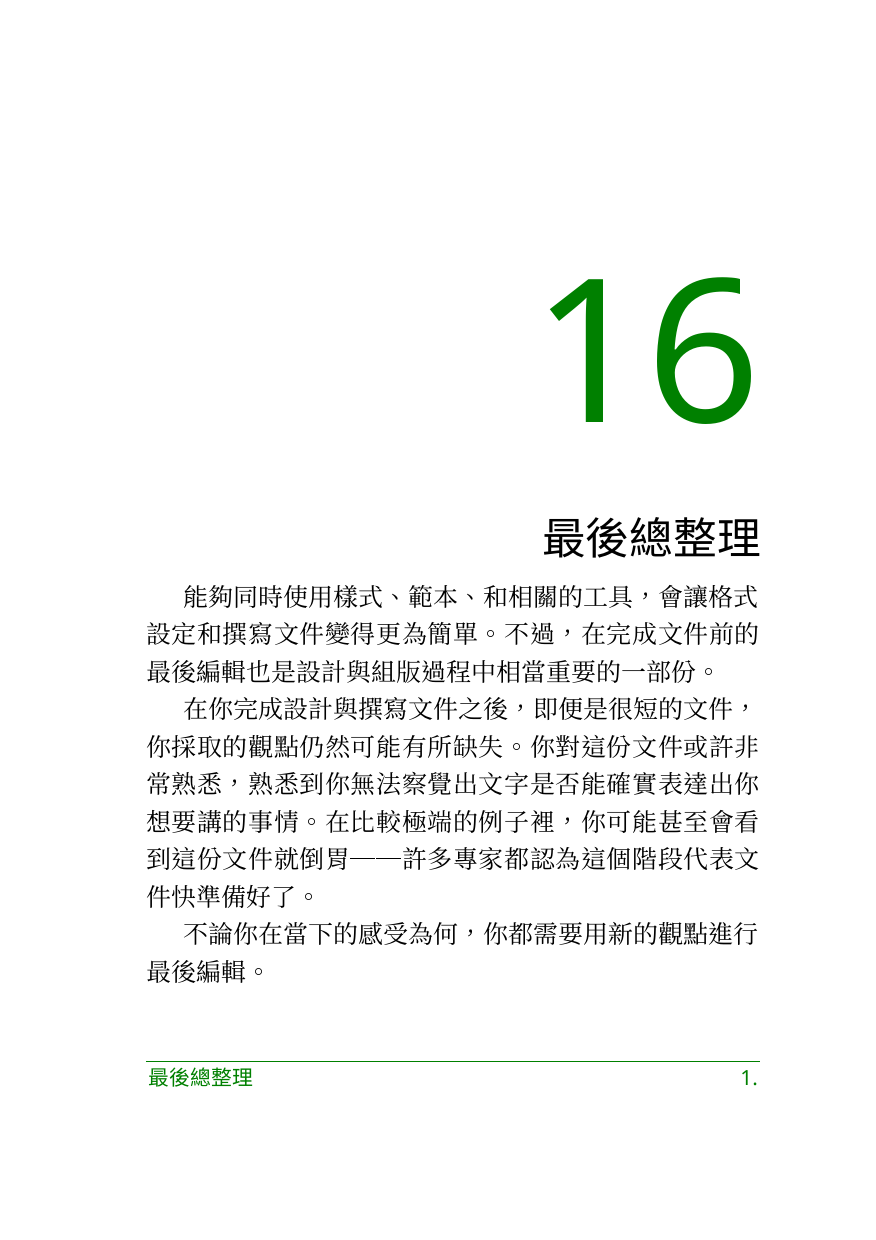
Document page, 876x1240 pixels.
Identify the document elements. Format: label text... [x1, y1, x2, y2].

subtitle 最後總整理 [146, 504, 760, 567]
text 能夠同時使用樣式、範本、和相關的工具，會讓格式設定和撰寫文件變得更為簡單。不過，在完成文件前的最後編輯也是設計與組版過程中相當重要的一部份。 [146, 576, 760, 688]
text 不論你在當下的感受為何，你都需要用新的觀點進行最後編輯。 [146, 913, 760, 988]
text 16 [146, 209, 760, 481]
text 在你完成設計與撰寫文件之後，即便是很短的文件，你採取的觀點仍然可能有所缺失。你對這份文件或許非常熟悉，熟悉到你無法察覺出文字是否能確實表達出你想要講的事情。在比較極端的例子裡，你可能甚至會看到這份文件就倒胃──許多專家都認為這個階段代表文件快準備好了。 [146, 688, 760, 913]
